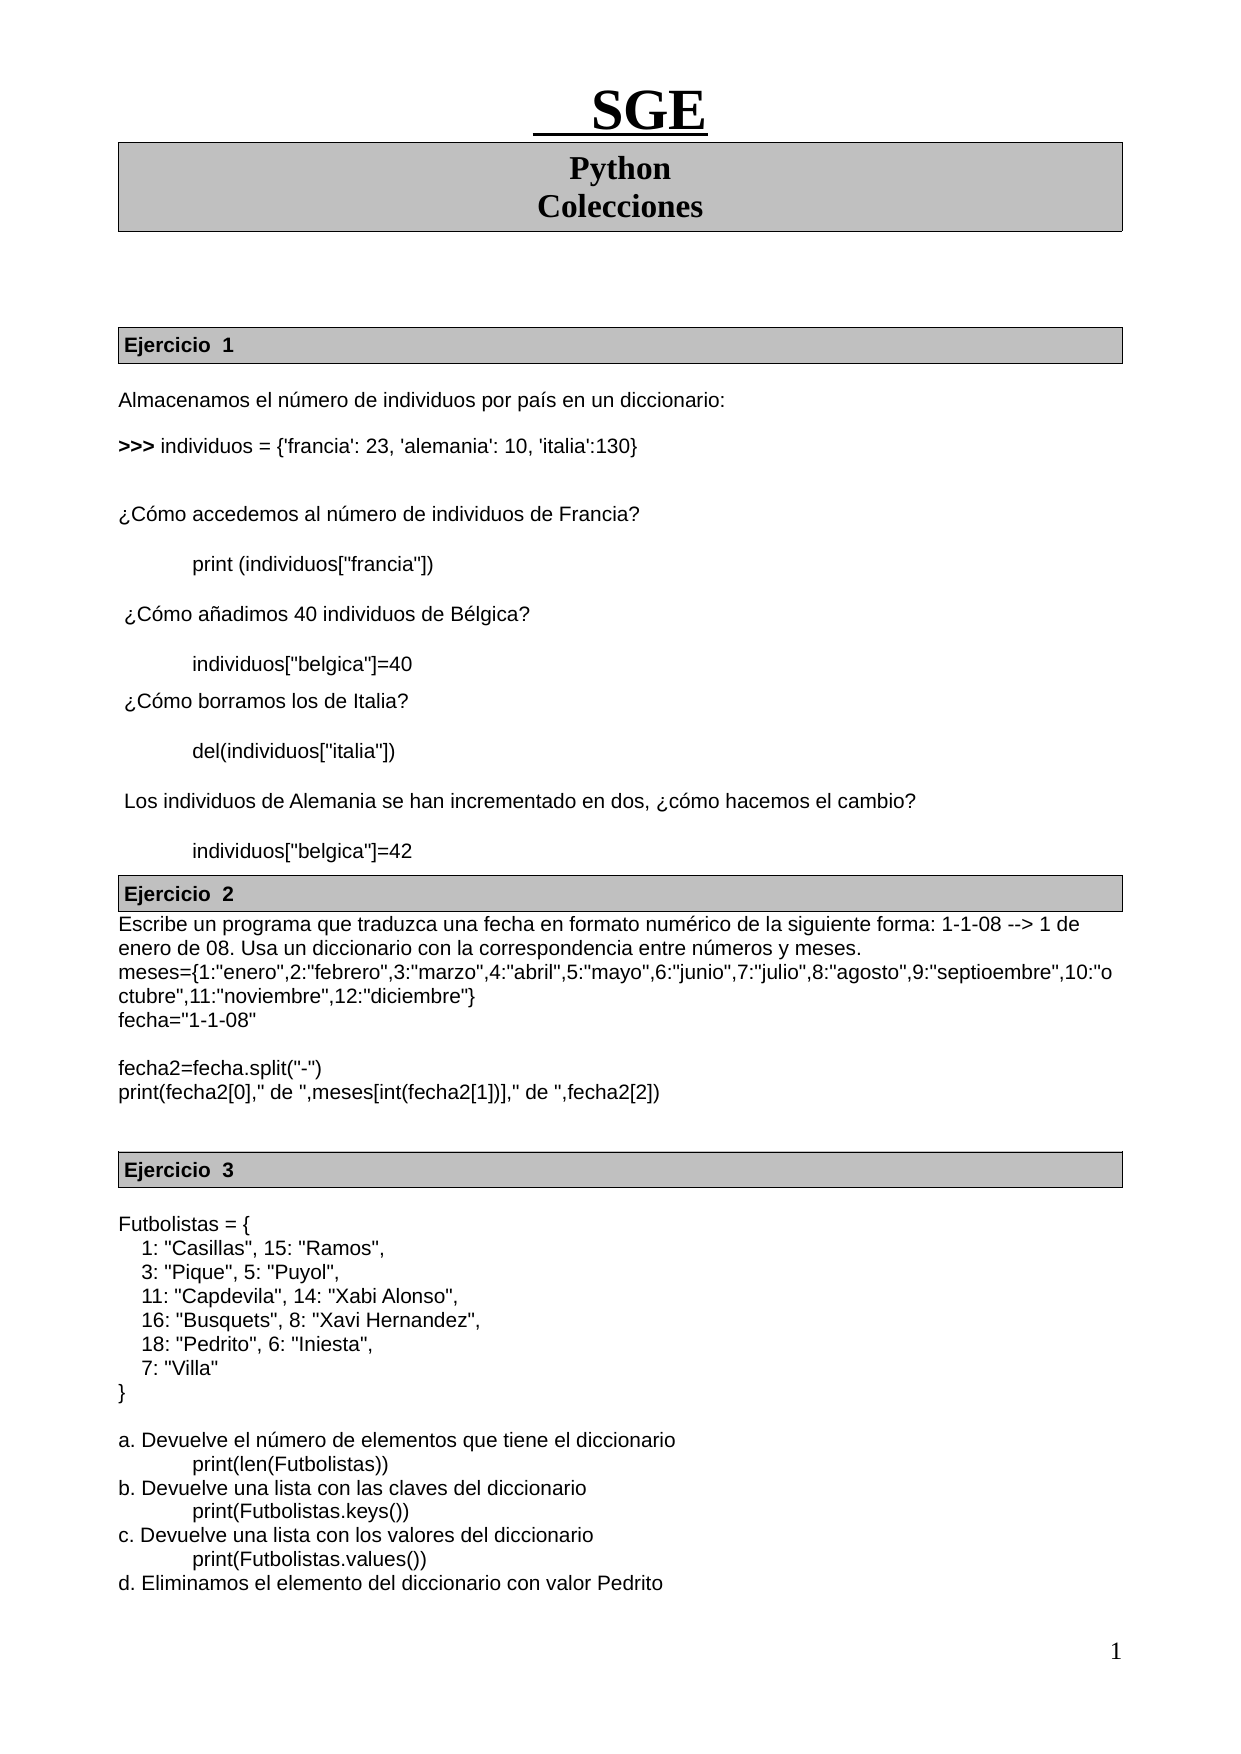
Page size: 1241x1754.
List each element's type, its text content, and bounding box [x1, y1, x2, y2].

table_header Ejercicio 2 [119, 876, 1122, 911]
text Los individuos de Alemania se han incrementado en dos, ¿cómo hacemos el cambio? [118, 775, 1122, 813]
text 1: "Casillas", 15: "Ramos", [118, 1236, 1122, 1260]
text 7: "Villa" [118, 1356, 1122, 1379]
text 3: "Pique", 5: "Puyol", [118, 1260, 1122, 1284]
text Futbolistas = { [118, 1212, 1122, 1236]
text individuos["belgica"]=42 [118, 825, 1122, 863]
text } [118, 1379, 1122, 1403]
text Escribe un programa que traduzca una fecha en formato numérico de la siguiente forma: 1-1-08 --> 1 de enero de 08. Usa un diccionario con la correspondencia entre números y meses. [118, 912, 1122, 960]
text print(Futbolistas.values()) [118, 1547, 1122, 1571]
text >>> individuos = {'francia': 23, 'alemania': 10, 'italia':130} [118, 424, 1122, 458]
text meses={1:"enero",2:"febrero",3:"marzo",4:"abril",5:"mayo",6:"junio",7:"julio",8:"agosto",9:"septioembre",10:"octubre",11:"noviembre",12:"diciembre"} fecha="1-1-08" fecha2=fecha.split("-") print(fecha2[0]," de ",meses[int(fecha2[1])]," de ",fecha2[2]) [118, 960, 1122, 1103]
text 18: "Pedrito", 6: "Iniesta", [118, 1332, 1122, 1356]
text print (individuos["francia"]) [118, 538, 1122, 575]
text del(individuos["italia"]) [118, 725, 1122, 763]
text b. Devuelve una lista con las claves del diccionario [118, 1475, 1122, 1499]
table_header Ejercicio 1 [119, 328, 1122, 363]
table_header Ejercicio 3 [119, 1153, 1122, 1187]
text individuos["belgica"]=40 ¿Cómo borramos los de Italia? [118, 638, 1122, 713]
text c. Devuelve una lista con los valores del diccionario [118, 1523, 1122, 1547]
text 11: "Capdevila", 14: "Xabi Alonso", [118, 1284, 1122, 1308]
text d. Eliminamos el elemento del diccionario con valor Pedrito [118, 1571, 1122, 1595]
table_header Python Colecciones [119, 143, 1122, 231]
text ¿Cómo accedemos al número de individuos de Francia? [118, 488, 1122, 525]
text a. Devuelve el número de elementos que tiene el diccionario print(len(Futbolistas)) [118, 1427, 1122, 1475]
text ¿Cómo añadimos 40 individuos de Bélgica? [118, 588, 1122, 625]
text Almacenamos el número de individuos por país en un diccionario: [118, 387, 1122, 411]
text print(Futbolistas.keys()) [118, 1499, 1122, 1523]
text 16: "Busquets", 8: "Xavi Hernandez", [118, 1308, 1122, 1332]
